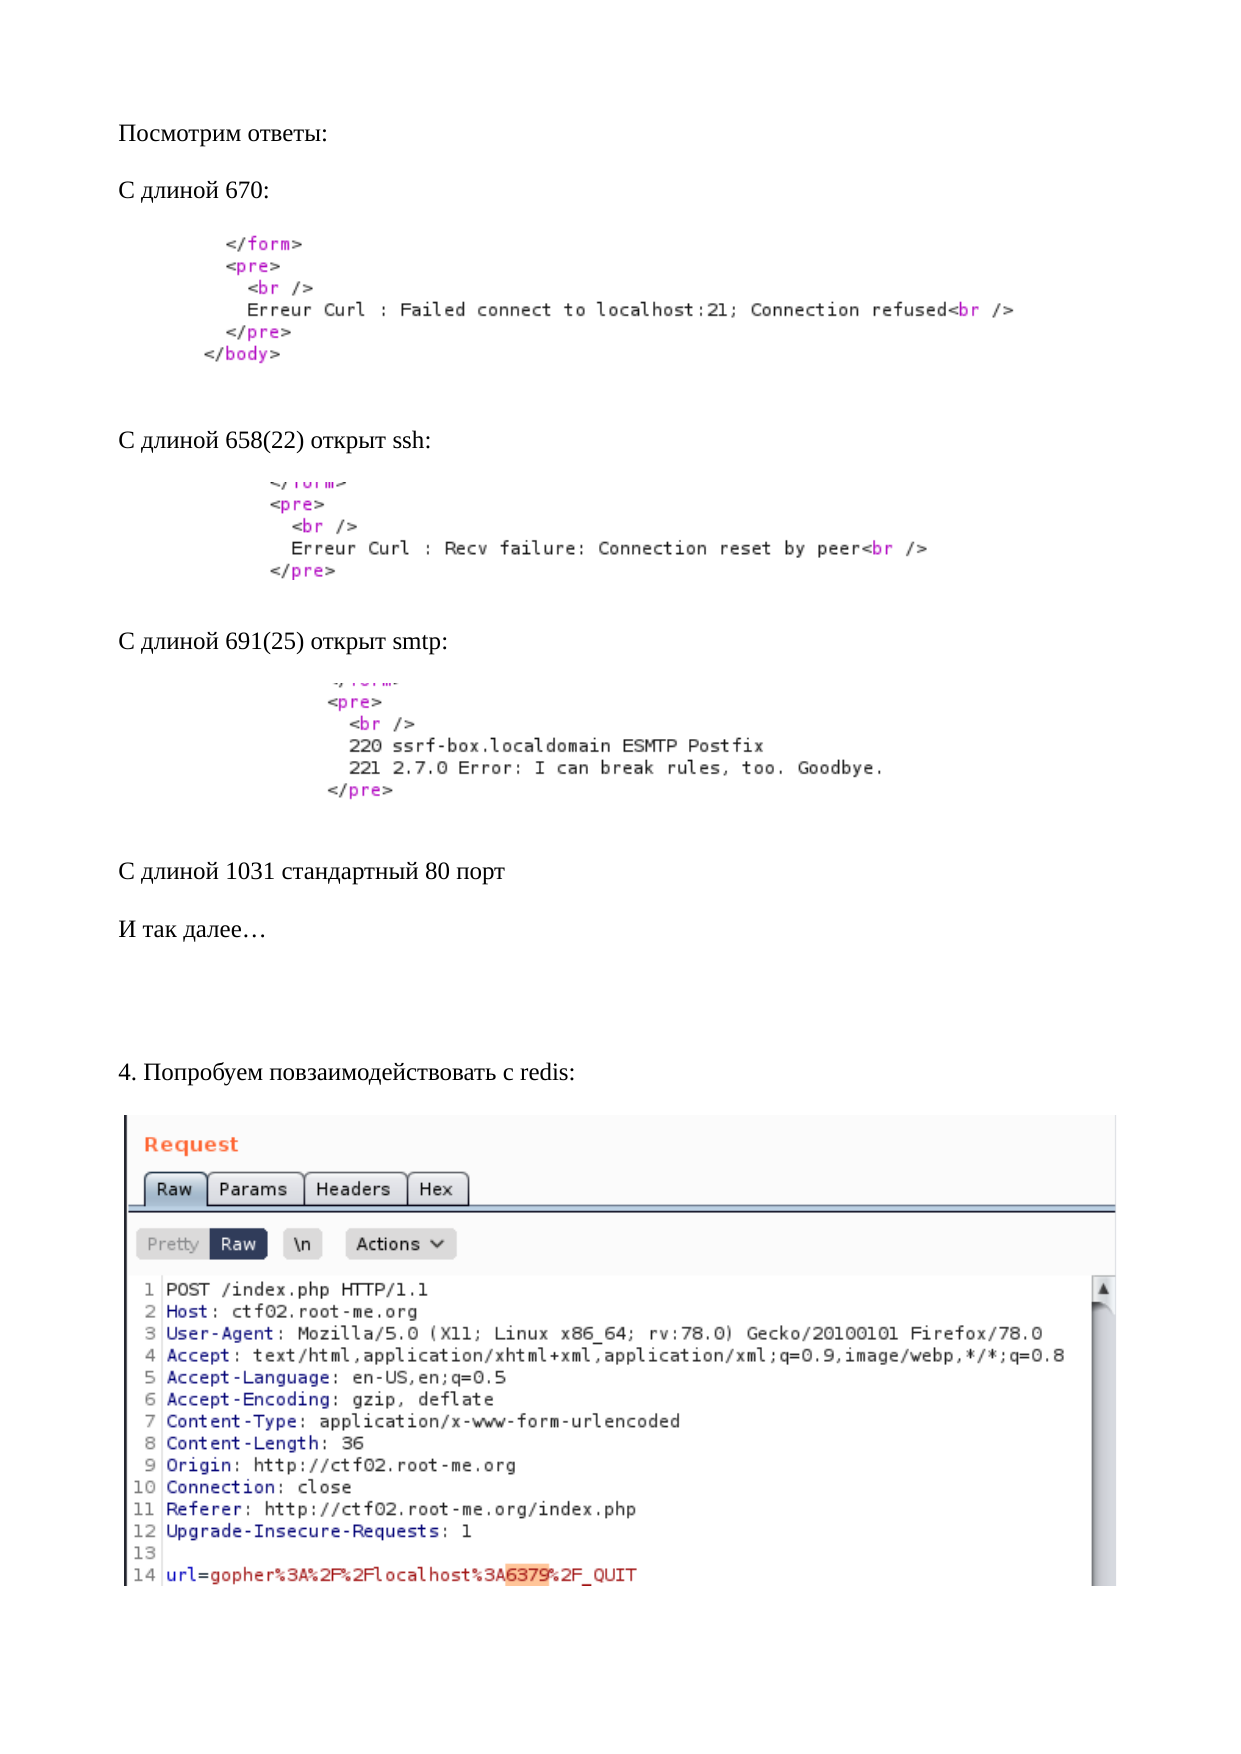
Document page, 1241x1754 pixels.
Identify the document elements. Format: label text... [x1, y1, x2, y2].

picture [249, 482, 991, 580]
picture [183, 233, 1057, 368]
text С длиной 658(22) открыт ssh: [118, 425, 1122, 454]
text С длиной 670: [118, 176, 1122, 204]
picture [124, 1115, 1117, 1586]
text Посмотрим ответы: [118, 118, 1122, 147]
text С длиной 691(25) открыт smtp: [118, 626, 1122, 655]
text И так далее… [118, 914, 1122, 942]
text 4. Попробуем повзаимодействовать с redis: [118, 1057, 1122, 1086]
text С длиной 1031 стандартный 80 порт [118, 856, 1122, 885]
picture [294, 683, 946, 804]
